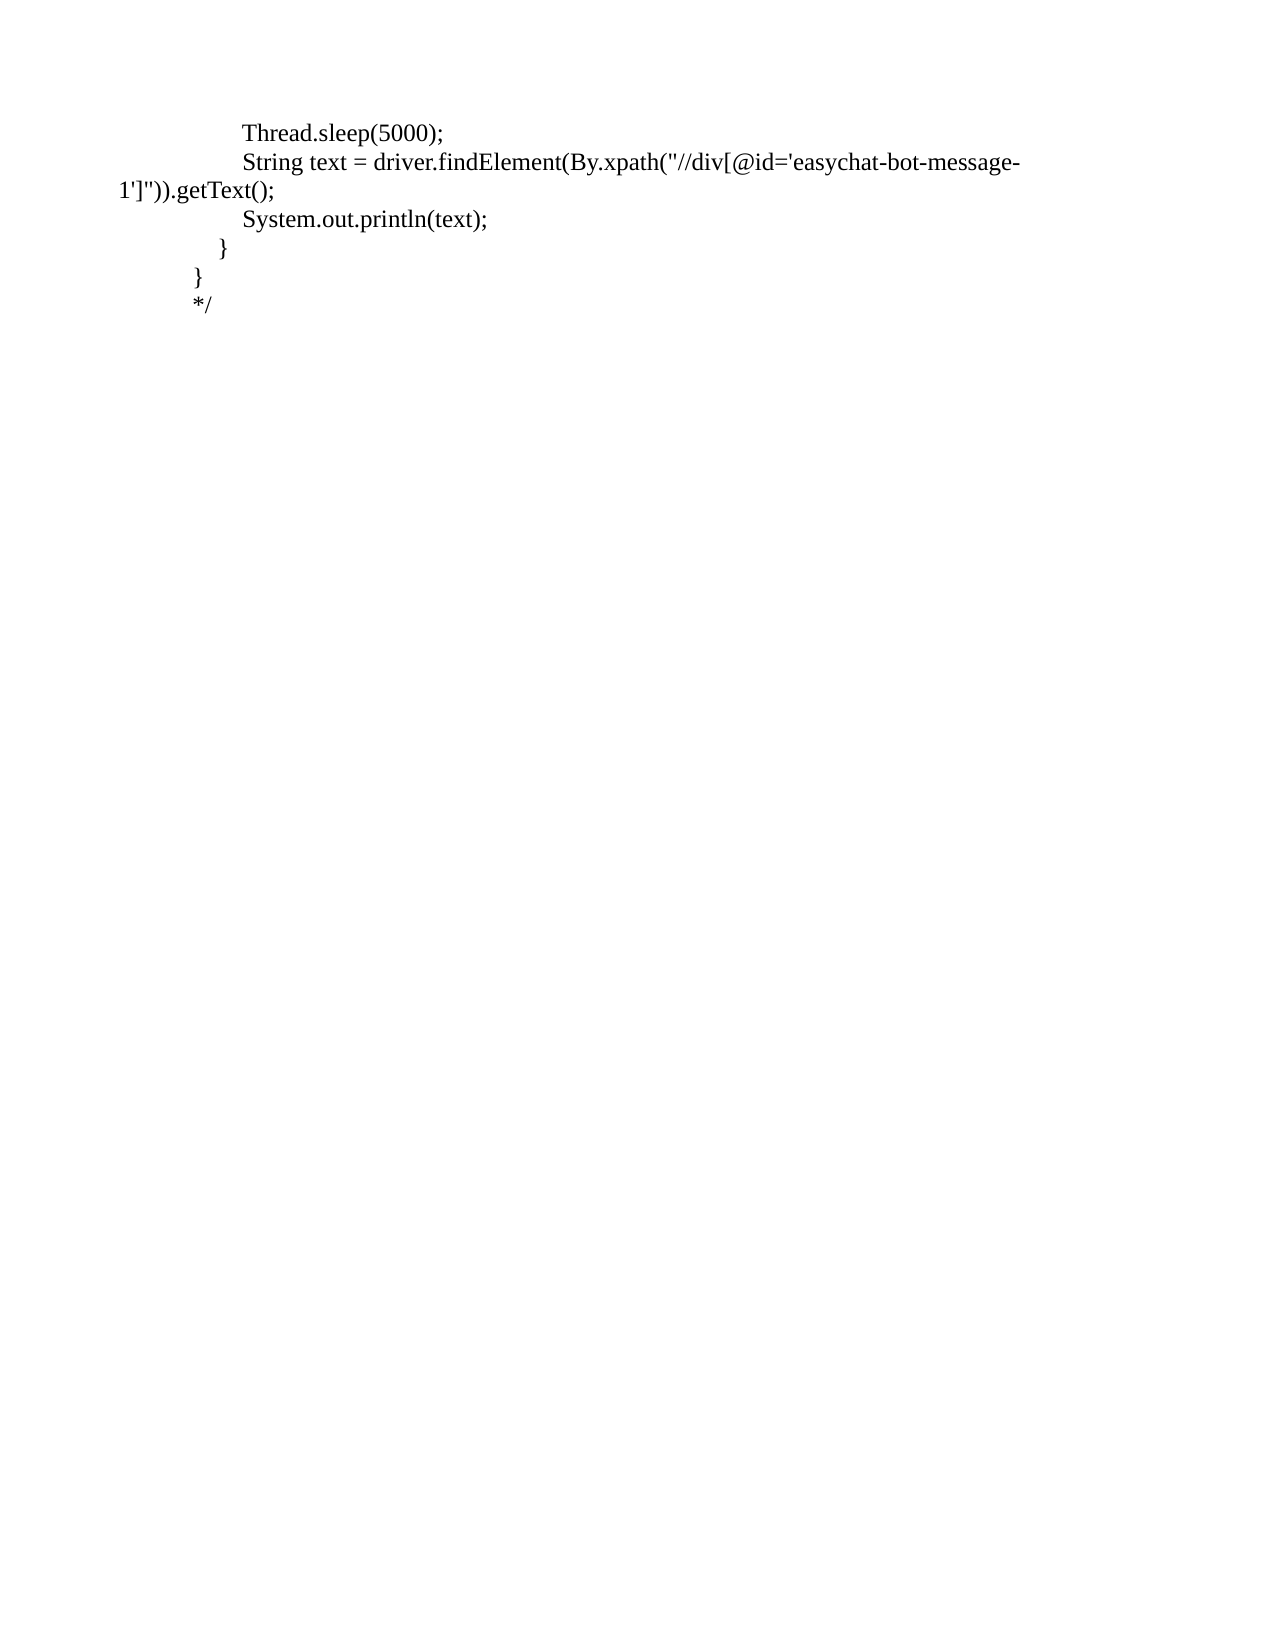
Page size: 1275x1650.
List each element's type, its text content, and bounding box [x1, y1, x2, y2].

text Thread.sleep(5000); [118, 118, 1157, 147]
text } [118, 262, 1157, 291]
text */ [118, 291, 1157, 319]
text System.out.println(text); [118, 204, 1157, 233]
text } [118, 233, 1157, 262]
text String text = driver.findElement(By.xpath("//div[@id='easychat-bot-message-1']")).getText(); [118, 147, 1157, 204]
